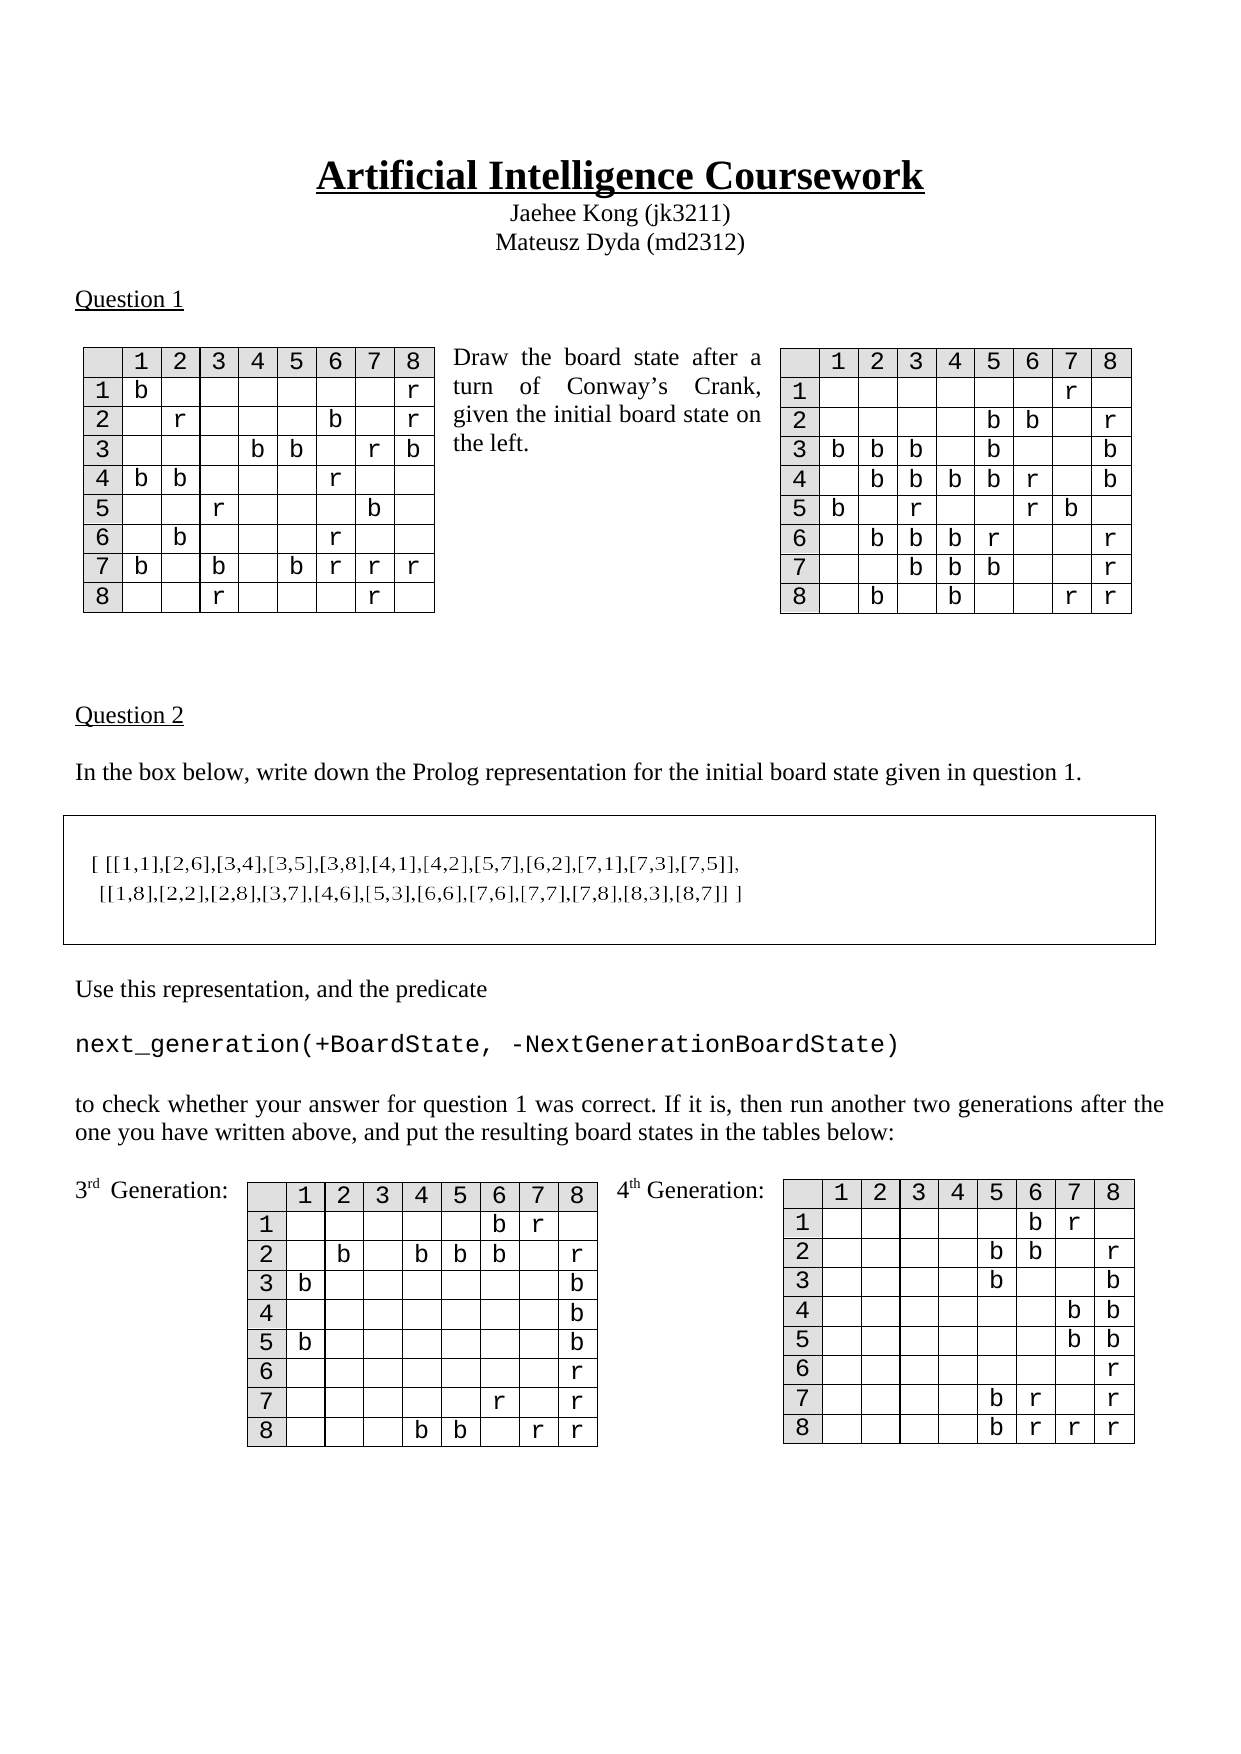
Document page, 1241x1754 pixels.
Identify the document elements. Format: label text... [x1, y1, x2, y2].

table_cell b [403, 1241, 441, 1270]
table_cell r [1095, 1356, 1134, 1384]
table_cell r [1053, 584, 1091, 612]
table_cell r [395, 407, 434, 435]
table_cell b [326, 1241, 363, 1270]
table_cell [1017, 1356, 1055, 1384]
table_cell [1053, 525, 1091, 553]
table_cell 7 [781, 555, 819, 583]
table_cell [1014, 555, 1052, 583]
table_header 3 [901, 1180, 938, 1208]
table_cell 8 [781, 584, 819, 612]
table_cell [1053, 555, 1091, 583]
table_cell [820, 378, 858, 407]
table_cell [901, 1239, 938, 1267]
table_cell [239, 583, 277, 612]
table_cell b [1017, 1209, 1055, 1237]
table_header [784, 1180, 822, 1208]
table_cell 5 [248, 1330, 286, 1358]
table_cell [975, 378, 1013, 407]
table_cell [403, 1330, 441, 1358]
table_cell b [820, 496, 858, 524]
table_cell [1053, 408, 1091, 436]
table_cell [859, 378, 897, 407]
table_cell [395, 583, 434, 612]
table_cell r [559, 1418, 597, 1446]
table_cell [823, 1297, 861, 1326]
table_cell [823, 1385, 861, 1414]
text Draw the board state after a turn of Conway’s Crank, given the initial board state on the left. [75, 342, 1165, 614]
table_cell [239, 378, 277, 406]
table_cell r [317, 466, 355, 494]
table_cell b [820, 437, 858, 465]
table_cell b [162, 525, 199, 553]
table_cell [403, 1300, 441, 1328]
table_header 5 [442, 1183, 480, 1211]
table_cell b [1095, 1268, 1134, 1296]
table_cell [823, 1209, 861, 1237]
table_cell [123, 495, 161, 523]
table_cell [201, 525, 238, 553]
table_header 2 [162, 348, 199, 377]
table_cell r [1014, 496, 1052, 524]
table_cell r [1092, 584, 1131, 612]
text to check whether your answer for question 1 was correct. If it is, then run another two generations after the one you have written above, and put the resulting board states in the tables below: [75, 1089, 1165, 1146]
table_cell b [239, 436, 277, 465]
table_cell 8 [784, 1415, 822, 1443]
table_cell [823, 1268, 861, 1296]
table_cell r [1092, 555, 1131, 583]
table_cell r [395, 378, 434, 406]
table_cell 3 [784, 1268, 822, 1296]
table_header 4 [937, 349, 974, 377]
table_cell r [1014, 466, 1052, 495]
table_cell 7 [248, 1388, 286, 1417]
table_cell [1056, 1356, 1094, 1384]
table_cell b [356, 495, 394, 523]
table_header [84, 348, 122, 377]
table_cell [1017, 1297, 1055, 1326]
table_cell b [287, 1330, 324, 1358]
table_cell [326, 1212, 363, 1240]
table_cell [937, 496, 974, 524]
table_cell [364, 1241, 402, 1270]
table_cell b [1017, 1239, 1055, 1267]
table_cell [239, 466, 277, 494]
table_cell [939, 1415, 977, 1443]
table_cell [326, 1388, 363, 1417]
table_cell 2 [784, 1239, 822, 1267]
table_header 5 [978, 1180, 1016, 1208]
table_cell 6 [84, 525, 122, 553]
table_cell b [1092, 466, 1131, 495]
table_header 2 [862, 1180, 899, 1208]
table_cell r [317, 554, 355, 582]
table_cell [901, 1385, 938, 1414]
table_cell 5 [84, 495, 122, 523]
table_cell b [317, 407, 355, 435]
table_cell [162, 378, 199, 406]
table_header [248, 1183, 286, 1211]
table_cell b [859, 525, 897, 553]
table_cell b [559, 1330, 597, 1358]
table_cell [975, 496, 1013, 524]
table_cell 8 [84, 583, 122, 612]
table_header 1 [123, 348, 161, 377]
table_cell r [356, 583, 394, 612]
text Jaehee Kong (jk3211) [75, 198, 1165, 227]
table_cell [278, 583, 316, 612]
table_cell [862, 1356, 899, 1384]
table_cell r [1095, 1385, 1134, 1414]
table_header 6 [317, 348, 355, 377]
table_cell b [395, 436, 434, 465]
table_cell [823, 1356, 861, 1384]
table_cell r [520, 1418, 558, 1446]
table_header 7 [1053, 349, 1091, 377]
table_header 3 [201, 348, 238, 377]
table_cell [364, 1271, 402, 1299]
text Use this representation, and the predicate [75, 974, 1165, 1003]
table_cell b [937, 555, 974, 583]
table_cell [287, 1359, 324, 1387]
table_cell [823, 1327, 861, 1355]
table_cell r [1095, 1415, 1134, 1443]
table_cell [859, 555, 897, 583]
table_cell [326, 1300, 363, 1328]
table_header 6 [1014, 349, 1052, 377]
table_cell [442, 1330, 480, 1358]
table_cell [1014, 584, 1052, 612]
table_header 7 [1056, 1180, 1094, 1208]
text next_generation(+BoardState, -NextGenerationBoardState) [75, 1032, 1165, 1060]
table_cell [937, 378, 974, 407]
table_cell [481, 1300, 519, 1328]
table_header 3 [898, 349, 936, 377]
table_cell [317, 495, 355, 523]
table_header 1 [820, 349, 858, 377]
table_cell [364, 1359, 402, 1387]
table_cell r [1056, 1209, 1094, 1237]
table_cell b [559, 1271, 597, 1299]
table_cell [939, 1239, 977, 1267]
table_cell b [859, 584, 897, 612]
table_cell [862, 1239, 899, 1267]
table_cell 1 [781, 378, 819, 407]
table_cell [862, 1268, 899, 1296]
table_cell [820, 555, 858, 583]
table_cell r [317, 525, 355, 553]
table_cell [317, 436, 355, 465]
table_cell [898, 378, 936, 407]
table_cell [162, 436, 199, 465]
table_cell r [1053, 378, 1091, 407]
table_cell [123, 436, 161, 465]
table_cell r [1095, 1239, 1134, 1267]
table_cell [201, 436, 238, 465]
table_header 2 [326, 1183, 363, 1211]
table_cell [201, 378, 238, 406]
table_cell b [975, 466, 1013, 495]
table_cell [356, 525, 394, 553]
table_cell [939, 1209, 977, 1237]
table_cell [1053, 437, 1091, 465]
table_cell [278, 378, 316, 406]
subtitle Question 2 [75, 700, 1165, 729]
table_cell [326, 1359, 363, 1387]
table_cell [1053, 466, 1091, 495]
table_cell [356, 466, 394, 494]
table_header 6 [1017, 1180, 1055, 1208]
table_cell [1056, 1385, 1094, 1414]
table_cell [201, 407, 238, 435]
table_cell [317, 378, 355, 406]
table_cell [978, 1356, 1016, 1384]
table_cell [364, 1330, 402, 1358]
table_cell [442, 1359, 480, 1387]
table_cell 3 [84, 436, 122, 465]
table_cell 6 [248, 1359, 286, 1387]
table_cell 6 [781, 525, 819, 553]
table_cell r [898, 496, 936, 524]
table_cell r [356, 436, 394, 465]
table_cell [364, 1300, 402, 1328]
table_cell [442, 1271, 480, 1299]
table_cell [239, 407, 277, 435]
table_cell [978, 1209, 1016, 1237]
table_header 4 [939, 1180, 977, 1208]
table_cell [978, 1327, 1016, 1355]
table_cell r [395, 554, 434, 582]
table_cell [859, 408, 897, 436]
table_cell b [859, 466, 897, 495]
table_cell [1056, 1268, 1094, 1296]
table_cell 8 [248, 1418, 286, 1446]
table_cell [520, 1330, 558, 1358]
table_cell [901, 1297, 938, 1326]
table_header 2 [859, 349, 897, 377]
table_cell r [201, 495, 238, 523]
table_cell 7 [784, 1385, 822, 1414]
table_cell 6 [784, 1356, 822, 1384]
table_cell b [1014, 408, 1052, 436]
table_cell b [937, 466, 974, 495]
table_cell [364, 1212, 402, 1240]
table_cell 2 [84, 407, 122, 435]
table_cell [481, 1330, 519, 1358]
table_cell b [1056, 1327, 1094, 1355]
table_cell b [1095, 1327, 1134, 1355]
table_cell [162, 583, 199, 612]
table_cell b [898, 555, 936, 583]
table_cell 5 [781, 496, 819, 524]
table_cell [1092, 496, 1131, 524]
table_cell [937, 437, 974, 465]
table_cell [975, 584, 1013, 612]
table_cell b [975, 555, 1013, 583]
table_cell r [162, 407, 199, 435]
table_header 7 [520, 1183, 558, 1211]
table_cell [823, 1415, 861, 1443]
table_cell [820, 466, 858, 495]
table_header 4 [403, 1183, 441, 1211]
table_cell [1017, 1327, 1055, 1355]
table_cell [356, 407, 394, 435]
table_cell b [442, 1241, 480, 1270]
table_cell b [481, 1212, 519, 1240]
table_cell [278, 466, 316, 494]
table_cell [862, 1327, 899, 1355]
table_cell b [898, 437, 936, 465]
table_cell [395, 495, 434, 523]
table_cell b [403, 1418, 441, 1446]
table_cell [395, 525, 434, 553]
table_cell [356, 378, 394, 406]
table_cell b [1056, 1297, 1094, 1326]
table_cell [520, 1359, 558, 1387]
table_cell [823, 1239, 861, 1267]
table_cell [162, 495, 199, 523]
table_cell b [123, 378, 161, 406]
table_cell [520, 1388, 558, 1417]
table_cell r [559, 1241, 597, 1270]
table_cell b [978, 1385, 1016, 1414]
table_cell 2 [781, 408, 819, 436]
table_cell b [1053, 496, 1091, 524]
text 3rd Generation: 4th Generation: [75, 1175, 1165, 1447]
table_cell r [1017, 1385, 1055, 1414]
text Mateusz Dyda (md2312) [75, 227, 1165, 256]
table_cell r [1017, 1415, 1055, 1443]
table_cell b [975, 408, 1013, 436]
table_cell b [201, 554, 238, 582]
table_cell [239, 525, 277, 553]
table_cell b [278, 436, 316, 465]
table_cell [442, 1388, 480, 1417]
table_cell r [1092, 525, 1131, 553]
subtitle Artificial Intelligence Coursework [75, 150, 1165, 198]
table_cell [326, 1271, 363, 1299]
table_cell r [1092, 408, 1131, 436]
table_cell [1095, 1209, 1134, 1237]
table_header 8 [395, 348, 434, 377]
table_cell b [978, 1415, 1016, 1443]
table_cell [123, 583, 161, 612]
table_cell [520, 1241, 558, 1270]
table_cell [978, 1297, 1016, 1326]
table_cell 4 [784, 1297, 822, 1326]
table_cell [162, 554, 199, 582]
table_cell b [898, 525, 936, 553]
table_cell [287, 1418, 324, 1446]
table_cell [287, 1241, 324, 1270]
table_cell [1056, 1239, 1094, 1267]
table_cell r [520, 1212, 558, 1240]
table_cell 5 [784, 1327, 822, 1355]
table_cell b [162, 466, 199, 494]
table_cell [939, 1356, 977, 1384]
table_cell [862, 1415, 899, 1443]
table_cell r [559, 1388, 597, 1417]
table_cell [481, 1271, 519, 1299]
table_cell [287, 1300, 324, 1328]
table_cell [1092, 378, 1131, 407]
table_cell [901, 1268, 938, 1296]
table_cell [278, 407, 316, 435]
table_cell r [356, 554, 394, 582]
table_header 4 [239, 348, 277, 377]
table_cell [862, 1297, 899, 1326]
table_cell [901, 1327, 938, 1355]
table_cell [395, 466, 434, 494]
table_cell [862, 1385, 899, 1414]
table_header 8 [559, 1183, 597, 1211]
table_cell [287, 1212, 324, 1240]
table_cell b [978, 1268, 1016, 1296]
table_cell [1014, 378, 1052, 407]
table_cell [481, 1418, 519, 1446]
table_cell 4 [781, 466, 819, 495]
table_cell [278, 495, 316, 523]
table_header [64, 816, 1155, 944]
table_cell 3 [248, 1271, 286, 1299]
table_cell [278, 525, 316, 553]
table_cell [520, 1271, 558, 1299]
table_cell [403, 1212, 441, 1240]
table_cell 1 [84, 378, 122, 406]
table_cell b [481, 1241, 519, 1270]
table_cell b [559, 1300, 597, 1328]
table_cell b [123, 554, 161, 582]
table_header 8 [1095, 1180, 1134, 1208]
table_cell [317, 583, 355, 612]
table_header 6 [481, 1183, 519, 1211]
table_cell 4 [248, 1300, 286, 1328]
table_cell [559, 1212, 597, 1240]
table_cell [442, 1300, 480, 1328]
table_cell [859, 496, 897, 524]
table_cell [442, 1212, 480, 1240]
table_cell b [937, 584, 974, 612]
table_cell 4 [84, 466, 122, 494]
table_cell [820, 584, 858, 612]
text In the box below, write down the Prolog representation for the initial board state given in question 1. [75, 757, 1165, 786]
table_cell r [1056, 1415, 1094, 1443]
table_cell b [123, 466, 161, 494]
table_cell b [278, 554, 316, 582]
table_cell b [859, 437, 897, 465]
table_cell [901, 1209, 938, 1237]
table_cell b [975, 437, 1013, 465]
table_cell r [481, 1388, 519, 1417]
table_cell [1014, 437, 1052, 465]
table_cell r [975, 525, 1013, 553]
table_cell [364, 1418, 402, 1446]
table_cell 1 [248, 1212, 286, 1240]
table_header 1 [823, 1180, 861, 1208]
table_cell b [937, 525, 974, 553]
table_cell b [442, 1418, 480, 1446]
table_header [781, 349, 819, 377]
subtitle Question 1 [75, 284, 1165, 313]
table_cell [939, 1327, 977, 1355]
table_cell b [898, 466, 936, 495]
table_header 3 [364, 1183, 402, 1211]
table_cell [481, 1359, 519, 1387]
table_cell [939, 1297, 977, 1326]
table_header 7 [356, 348, 394, 377]
table_cell [937, 408, 974, 436]
table_cell [1017, 1268, 1055, 1296]
table_cell [201, 466, 238, 494]
table_header 8 [1092, 349, 1131, 377]
table_cell [939, 1268, 977, 1296]
table_cell [287, 1388, 324, 1417]
table_cell [123, 407, 161, 435]
table_cell [123, 525, 161, 553]
table_cell r [201, 583, 238, 612]
table_header 5 [975, 349, 1013, 377]
table_cell [939, 1385, 977, 1414]
table_cell b [1095, 1297, 1134, 1326]
table_cell [364, 1388, 402, 1417]
table_cell [901, 1356, 938, 1384]
table_cell 7 [84, 554, 122, 582]
table_cell [326, 1330, 363, 1358]
table_cell [403, 1359, 441, 1387]
table_cell 1 [784, 1209, 822, 1237]
table_cell [898, 408, 936, 436]
table_cell [239, 495, 277, 523]
table_cell [403, 1388, 441, 1417]
table_cell 2 [248, 1241, 286, 1270]
table_cell [862, 1209, 899, 1237]
table_cell [239, 554, 277, 582]
table_cell b [1092, 437, 1131, 465]
table_header 1 [287, 1183, 324, 1211]
table_cell [901, 1415, 938, 1443]
table_cell [326, 1418, 363, 1446]
table_cell [820, 525, 858, 553]
table_cell [1014, 525, 1052, 553]
table_cell [403, 1271, 441, 1299]
table_cell [820, 408, 858, 436]
table_cell [520, 1300, 558, 1328]
table_cell b [287, 1271, 324, 1299]
table_cell 3 [781, 437, 819, 465]
table_header 5 [278, 348, 316, 377]
table_cell [898, 584, 936, 612]
table_cell r [559, 1359, 597, 1387]
table_cell b [978, 1239, 1016, 1267]
